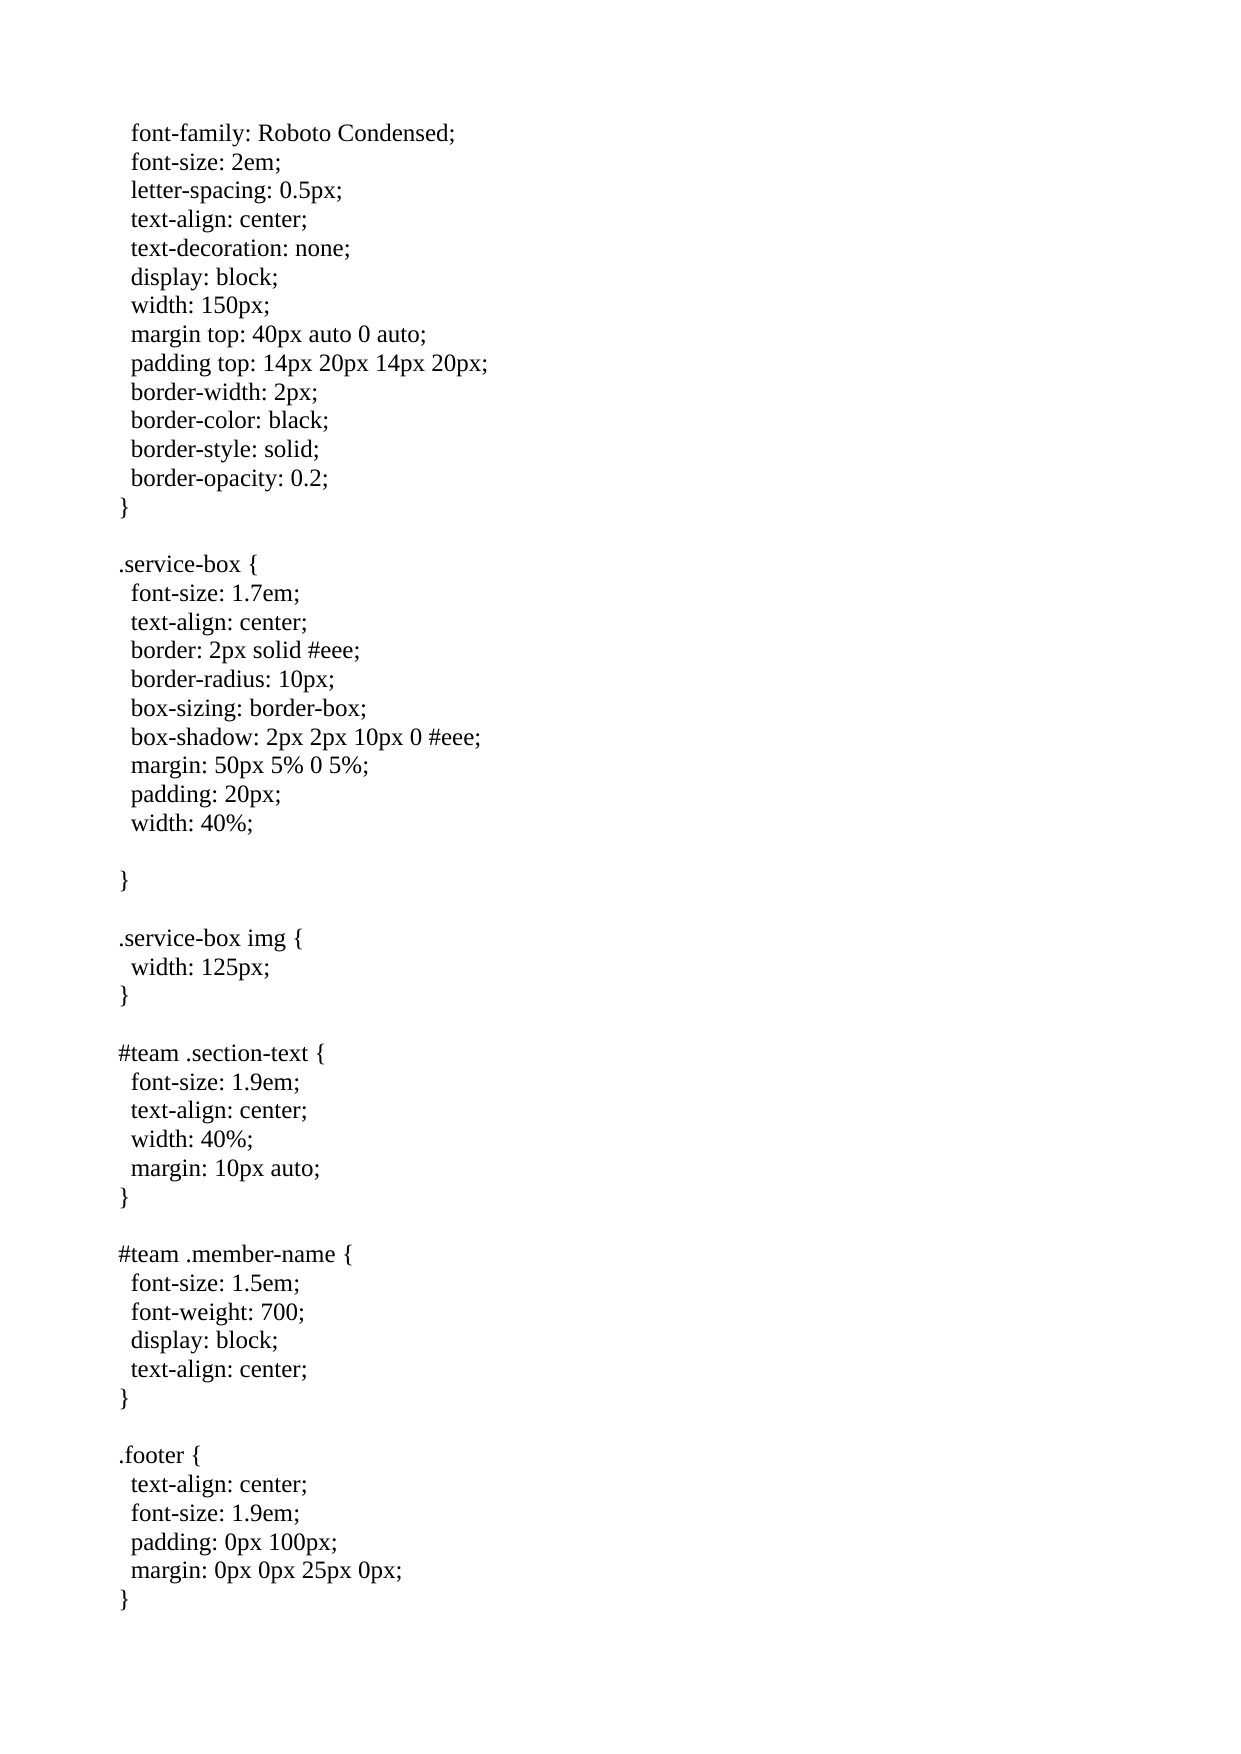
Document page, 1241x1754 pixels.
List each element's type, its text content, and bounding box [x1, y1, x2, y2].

text margin: 50px 5% 0 5%; [118, 751, 1122, 779]
text font-size: 1.9em; [118, 1067, 1122, 1096]
text #team .member-name { [118, 1239, 1122, 1268]
text border-style: solid; [118, 434, 1122, 463]
text text-align: center; [118, 607, 1122, 636]
text box-shadow: 2px 2px 10px 0 #eee; [118, 722, 1122, 751]
text } [118, 492, 1122, 521]
text } [118, 1584, 1122, 1613]
text font-weight: 700; [118, 1297, 1122, 1326]
text } [118, 981, 1122, 1009]
text } [118, 1383, 1122, 1412]
text box-sizing: border-box; [118, 693, 1122, 722]
text font-size: 2em; [118, 147, 1122, 176]
text text-align: center; [118, 204, 1122, 233]
text font-size: 1.5em; [118, 1268, 1122, 1297]
text border-radius: 10px; [118, 664, 1122, 693]
text letter-spacing: 0.5px; [118, 176, 1122, 204]
text display: block; [118, 262, 1122, 291]
text padding: 0px 100px; [118, 1527, 1122, 1556]
text .footer { [118, 1441, 1122, 1469]
text padding top: 14px 20px 14px 20px; [118, 348, 1122, 377]
text text-align: center; [118, 1469, 1122, 1498]
text font-size: 1.9em; [118, 1498, 1122, 1527]
text #team .section-text { [118, 1038, 1122, 1067]
text width: 125px; [118, 952, 1122, 981]
text font-family: Roboto Condensed; [118, 118, 1122, 147]
text width: 40%; [118, 1124, 1122, 1153]
text border-color: black; [118, 406, 1122, 434]
text } [118, 1182, 1122, 1211]
text text-decoration: none; [118, 233, 1122, 262]
text .service-box img { [118, 923, 1122, 952]
text margin: 0px 0px 25px 0px; [118, 1556, 1122, 1584]
text border-width: 2px; [118, 377, 1122, 406]
text font-size: 1.7em; [118, 578, 1122, 607]
text margin: 10px auto; [118, 1153, 1122, 1182]
text padding: 20px; [118, 779, 1122, 808]
text margin top: 40px auto 0 auto; [118, 319, 1122, 348]
text width: 40%; [118, 808, 1122, 837]
text display: block; [118, 1326, 1122, 1354]
text text-align: center; [118, 1096, 1122, 1124]
text border-opacity: 0.2; [118, 463, 1122, 492]
text border: 2px solid #eee; [118, 636, 1122, 664]
text text-align: center; [118, 1354, 1122, 1383]
text width: 150px; [118, 291, 1122, 319]
text .service-box { [118, 549, 1122, 578]
text } [118, 866, 1122, 894]
